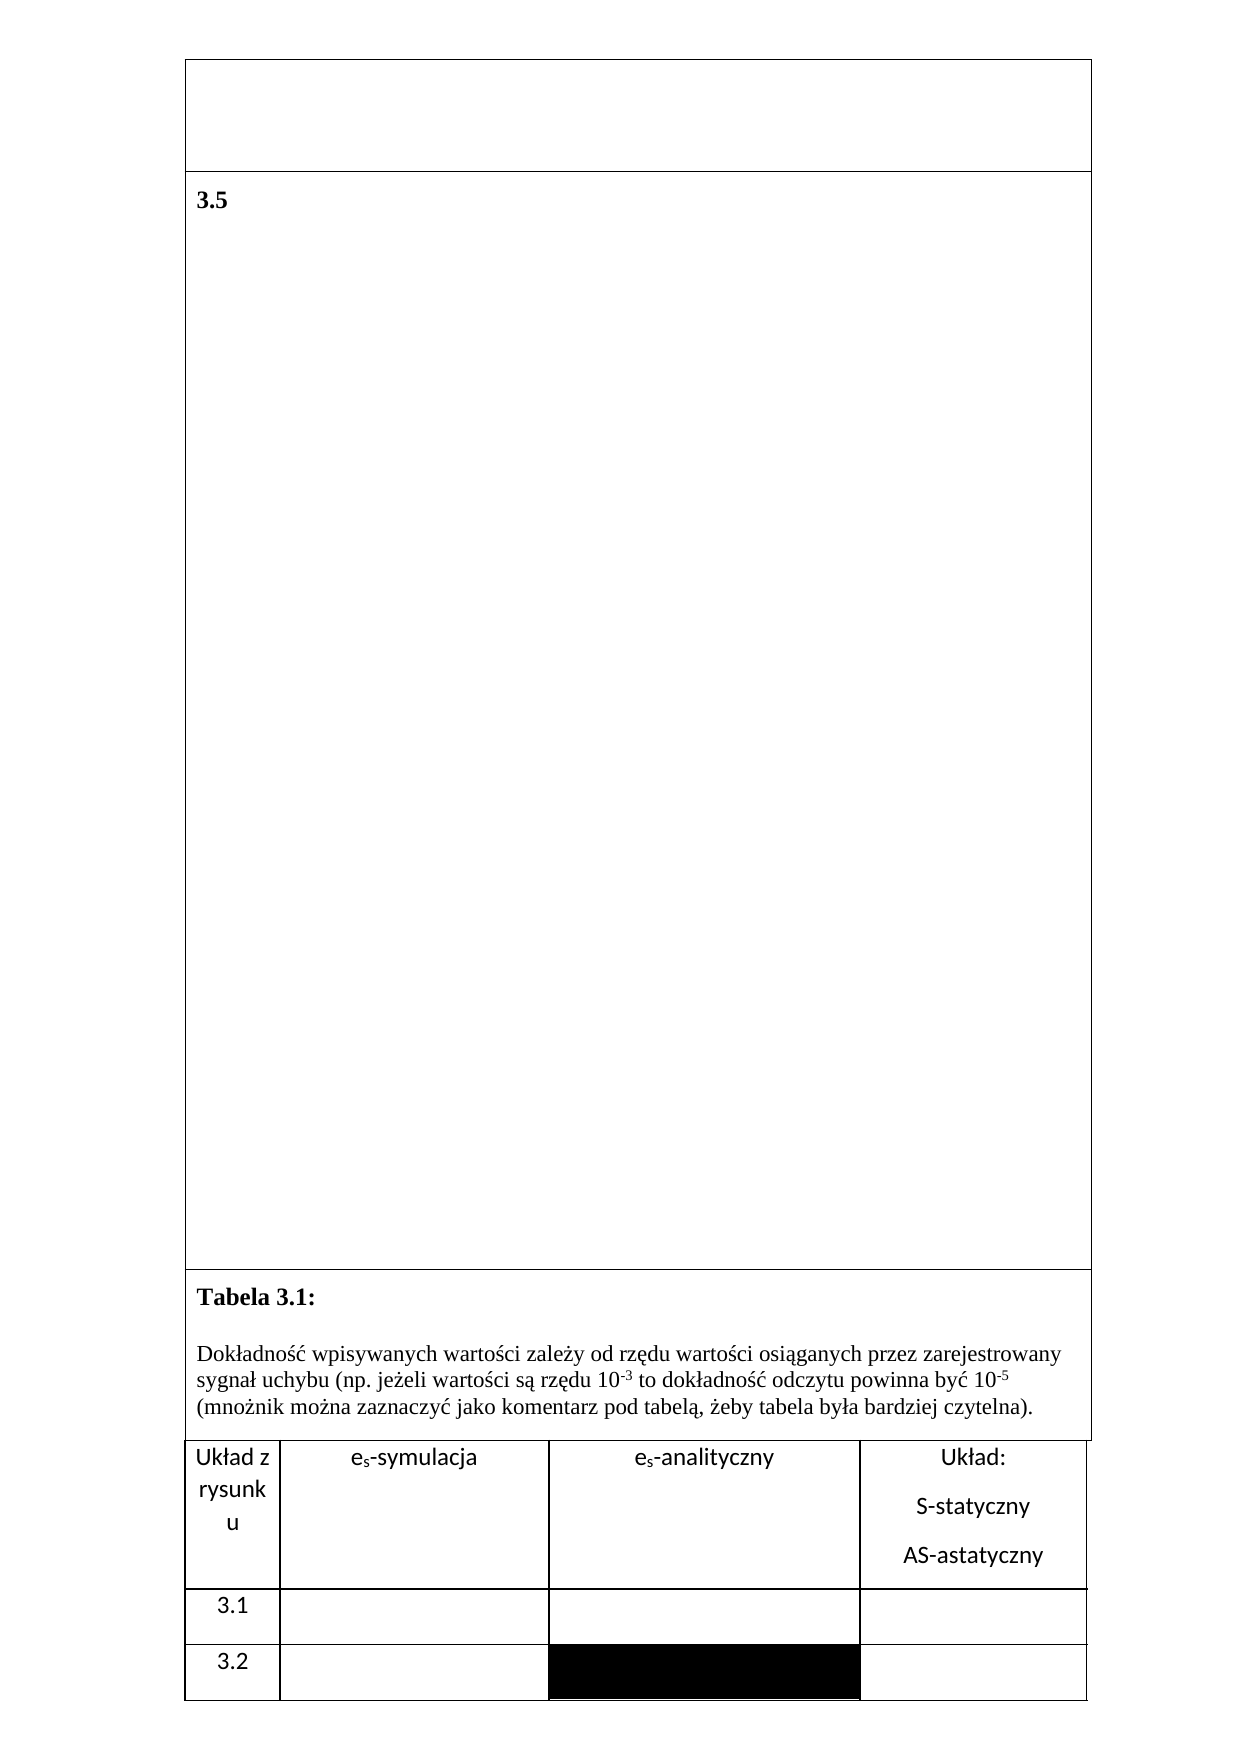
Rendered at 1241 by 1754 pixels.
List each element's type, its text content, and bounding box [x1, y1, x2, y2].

table_cell 3.1 [186, 1590, 279, 1644]
table_cell [861, 1590, 1086, 1644]
table_cell [550, 1645, 859, 1699]
table_cell Układ: S-statyczny AS-astatyczny [861, 1441, 1086, 1588]
table_cell [281, 1590, 548, 1644]
table_cell Układ z rysunku [186, 1441, 279, 1588]
table_cell 3.5 [186, 172, 1091, 1268]
table_cell Tabela 3.1: Dokładność wpisywanych wartości zależy od rzędu wartości osiąganych przez zarejestrowany sygnał uchybu (np. jeżeli wartości są rzędu 10-3 to dokładność odczytu powinna być 10-5 (mnożnik można zaznaczyć jako komentarz pod tabelą, żeby tabela była bardziej czytelna). [186, 1270, 1091, 1439]
table_cell [550, 1590, 859, 1644]
table_cell [1087, 1644, 1092, 1699]
table_cell es-analityczny [550, 1441, 859, 1588]
table_cell 3.2 [186, 1645, 279, 1699]
table_cell [1087, 1441, 1092, 1588]
table_cell [861, 1645, 1086, 1699]
table_cell [1087, 1588, 1092, 1644]
table_cell [186, 60, 1091, 171]
table_cell [281, 1645, 548, 1699]
table_cell es-symulacja [281, 1441, 548, 1588]
